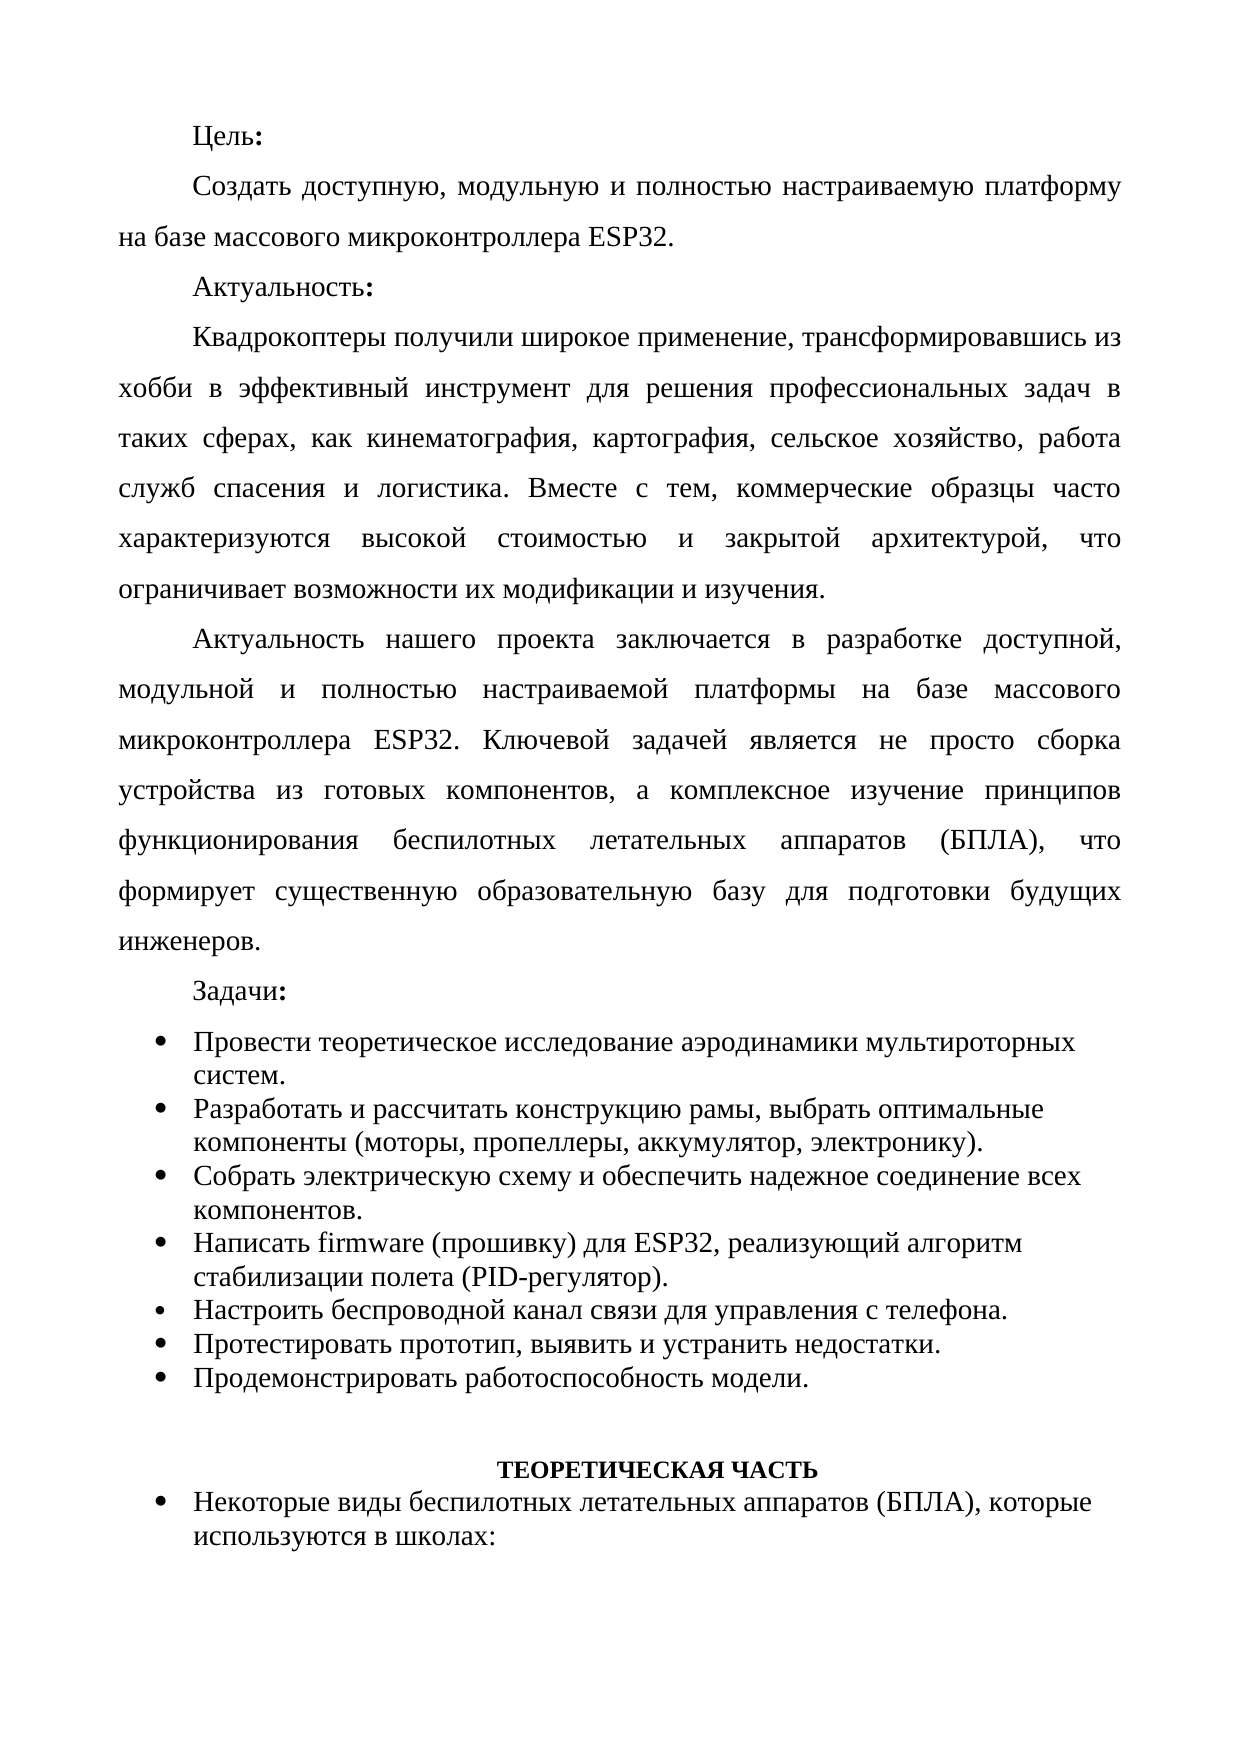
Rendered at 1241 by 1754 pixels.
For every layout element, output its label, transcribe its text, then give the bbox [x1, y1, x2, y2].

list Некоторые виды беспилотных летательных аппаратов (БПЛА), которые используются в школах: [156, 1484, 1122, 1552]
list Провести теоретическое исследование аэродинамики мультироторных систем. [156, 1024, 1122, 1091]
list ТЕОРЕТИЧЕСКАЯ ЧАСТЬ [156, 1427, 1122, 1484]
text Актуальность нашего проекта заключается в разработке доступной, модульной и полностью настраиваемой платформы на базе массового микроконтроллера ESP32. Ключевой задачей является не просто сборка устройства из готовых компонентов, а комплексное изучение принципов функционирования беспилотных летательных аппаратов (БПЛА), что формирует существенную образовательную базу для подготовки будущих инженеров. [118, 621, 1122, 957]
list Разработать и рассчитать конструкцию рамы, выбрать оптимальные компоненты (моторы, пропеллеры, аккумулятор, электронику). [156, 1091, 1122, 1158]
list Написать firmware (прошивку) для ESP32, реализующий алгоритм стабилизации полета (PID-регулятор). [156, 1225, 1122, 1292]
text Квадрокоптеры получили широкое применение, трансформировавшись из хобби в эффективный инструмент для решения профессиональных задач в таких сферах, как кинематография, картография, сельское хозяйство, работа служб спасения и логистика. Вместе с тем, коммерческие образцы часто характеризуются высокой стоимостью и закрытой архитектурой, что ограничивает возможности их модификации и изучения. [118, 319, 1122, 604]
list Продемонстрировать работоспособность модели. [156, 1360, 1122, 1393]
list Настроить беспроводной канал связи для управления с телефона. [156, 1292, 1122, 1326]
list Собрать электрическую схему и обеспечить надежное соединение всех компонентов. [156, 1158, 1122, 1225]
text Создать доступную, модульную и полностью настраиваемую платформу на базе массового микроконтроллера ESP32. [118, 168, 1122, 252]
text Актуальность: [118, 269, 1122, 303]
list Протестировать прототип, выявить и устранить недостатки. [156, 1326, 1122, 1360]
text Задачи: [118, 973, 1122, 1007]
text Цель: [118, 118, 1122, 152]
